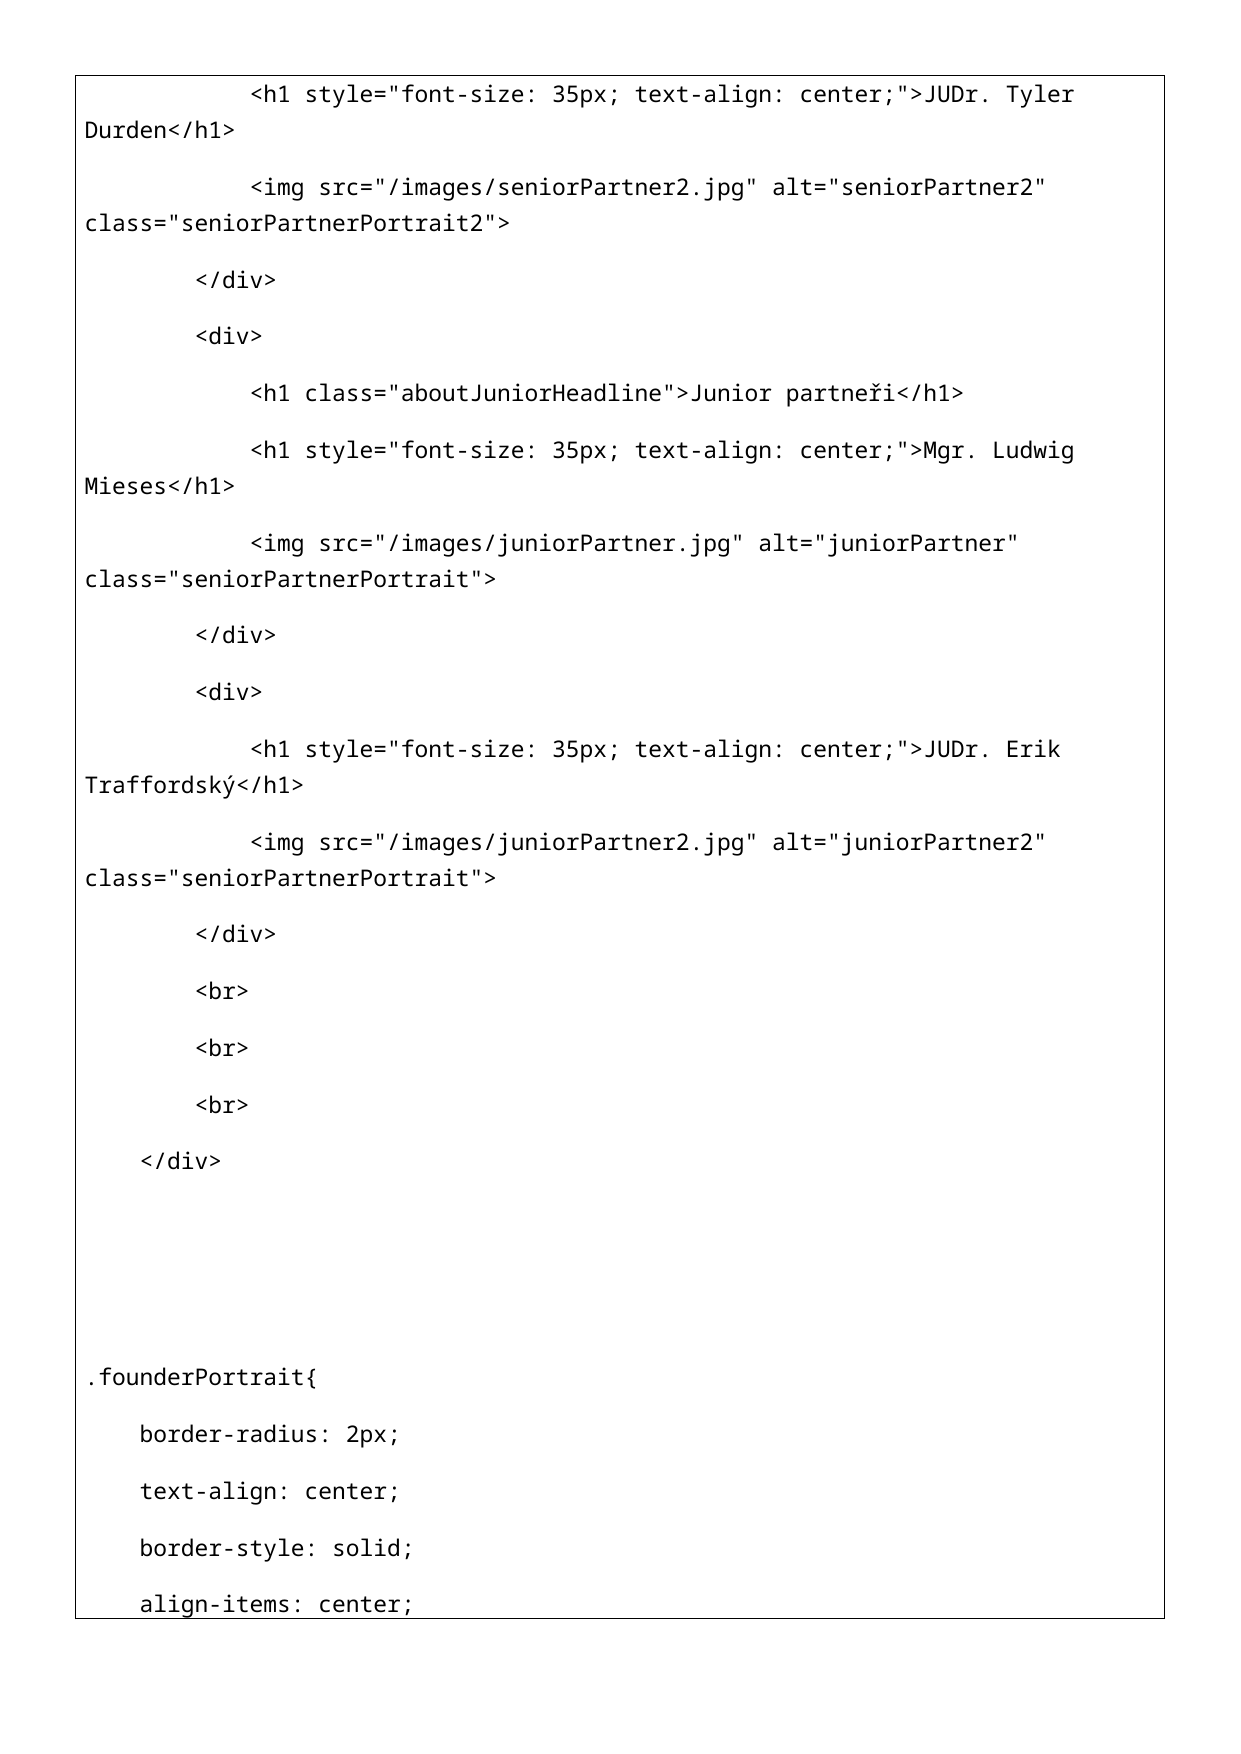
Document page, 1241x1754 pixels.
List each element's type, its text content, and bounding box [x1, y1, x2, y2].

text text-align: center; [76, 1472, 1164, 1506]
text <br> [76, 1085, 1164, 1120]
text <img src="/images/seniorPartner2.jpg" alt="seniorPartner2" class="seniorPartnerPortrait2"> [76, 168, 1164, 238]
text <br> [76, 1029, 1164, 1063]
text <img src="/images/juniorPartner.jpg" alt="juniorPartner" class="seniorPartnerPortrait"> [76, 523, 1164, 594]
text border-radius: 2px; [76, 1415, 1164, 1449]
text <div> [76, 673, 1164, 707]
text align-items: center; [76, 1585, 1164, 1618]
text .founderPortrait{ [76, 1358, 1164, 1392]
text <h1 style="font-size: 35px; text-align: center;">Mgr. Ludwig Mieses</h1> [76, 431, 1164, 501]
text <img src="/images/juniorPartner2.jpg" alt="juniorPartner2" class="seniorPartnerPortrait"> [76, 822, 1164, 893]
text </div> [76, 260, 1164, 295]
text <br> [76, 972, 1164, 1006]
text </div> [76, 1142, 1164, 1177]
text border-style: solid; [76, 1528, 1164, 1563]
text <h1 style="font-size: 35px; text-align: center;">JUDr. Tyler Durden</h1> [76, 76, 1164, 145]
text <div> [76, 317, 1164, 352]
text </div> [76, 616, 1164, 651]
text <h1 class="aboutJuniorHeadline">Junior partneři</h1> [76, 374, 1164, 408]
text <h1 style="font-size: 35px; text-align: center;">JUDr. Erik Traffordský</h1> [76, 730, 1164, 800]
text </div> [76, 915, 1164, 949]
